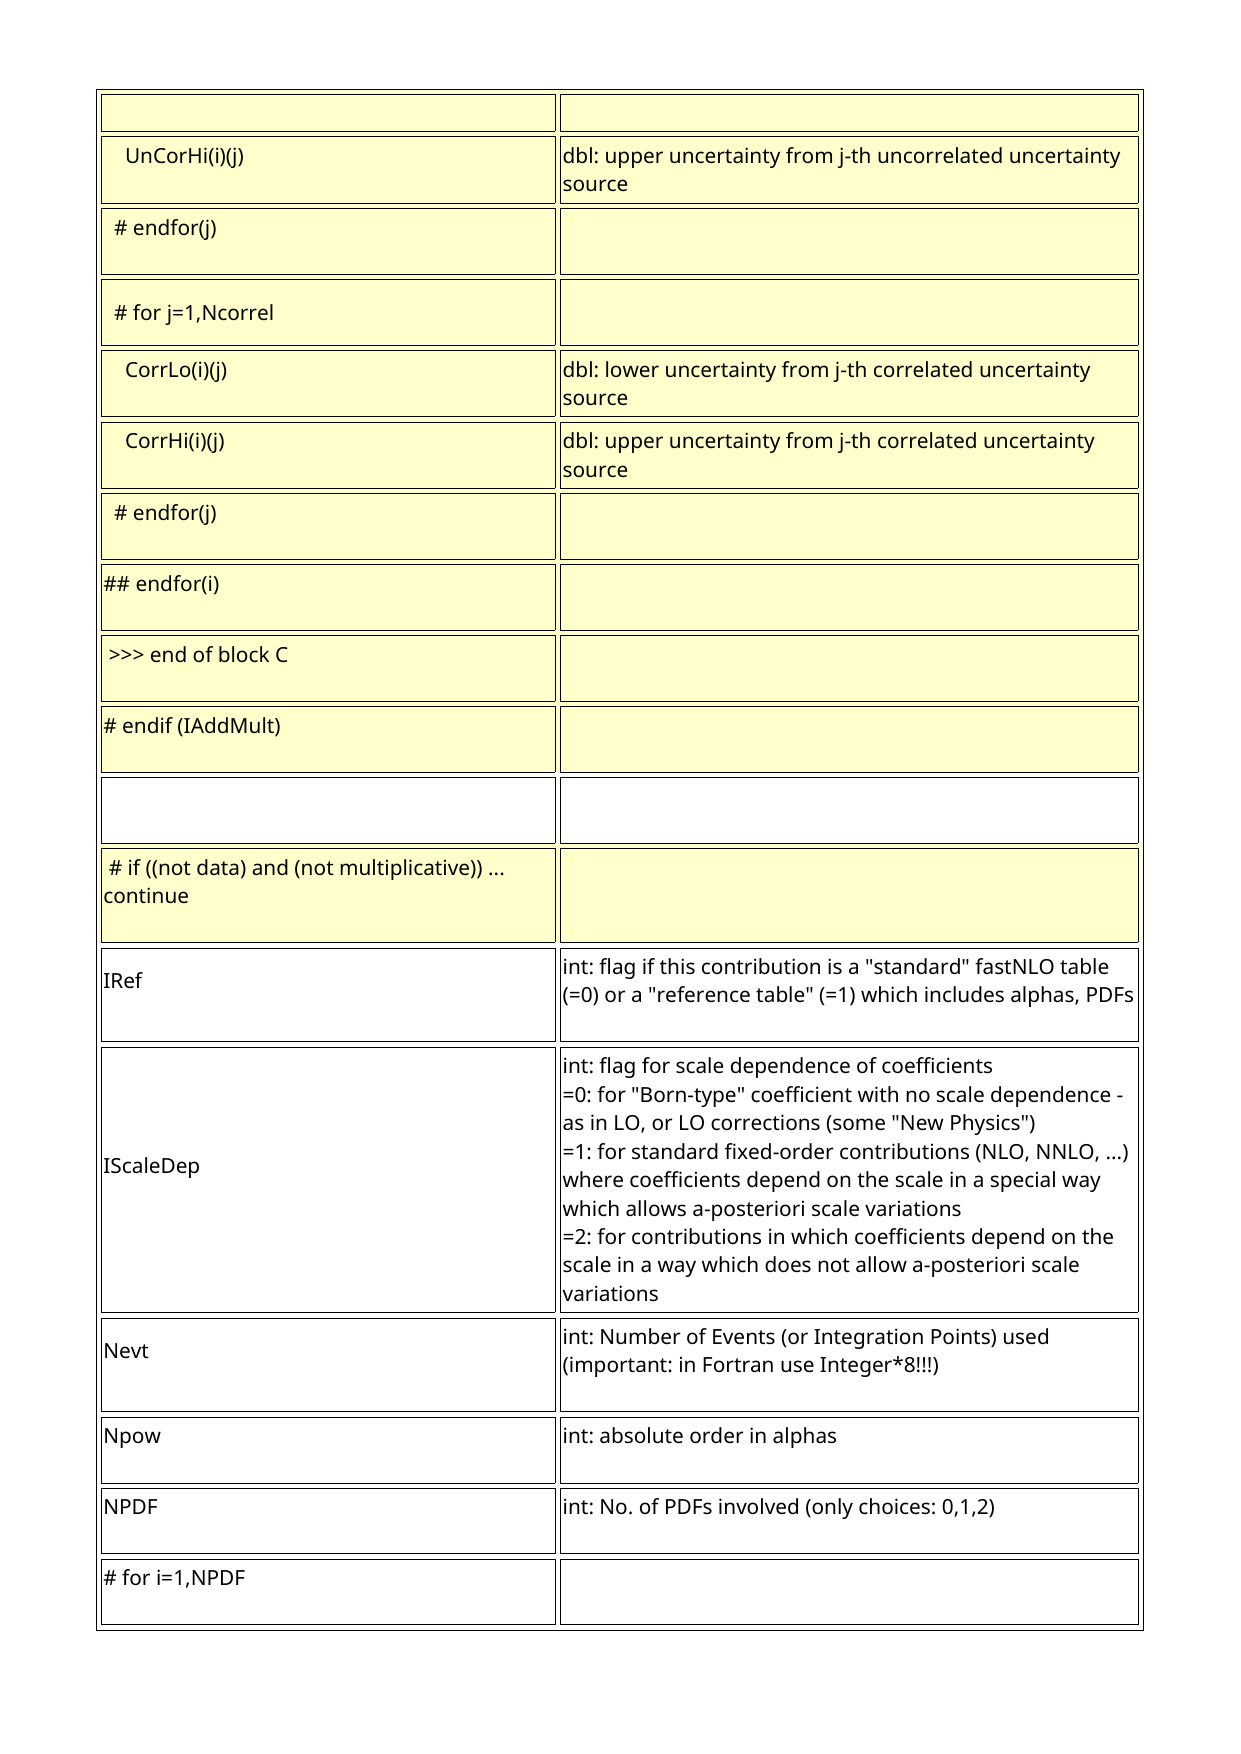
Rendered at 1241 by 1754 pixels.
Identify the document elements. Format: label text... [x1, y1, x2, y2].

table_cell int: Number of Events (or Integration Points) used (important: in Fortran use Integer*8!!!) [558, 1312, 1141, 1411]
table_cell dbl: upper uncertainty from j-th uncorrelated uncertainty source [558, 131, 1141, 203]
table_cell CorrHi(i)(j) [99, 416, 558, 488]
table_cell # if ((not data) and (not multiplicative)) ... continue [99, 843, 558, 942]
table_cell [561, 209, 1138, 274]
table_cell [558, 1553, 1141, 1624]
table_cell Nevt [99, 1312, 558, 1411]
table_cell [561, 636, 1138, 701]
table_cell [561, 778, 1138, 843]
table_cell UnCorHi(i)(j) [99, 131, 558, 203]
table_cell int: No. of PDFs involved (only choices: 0,1,2) [558, 1483, 1141, 1553]
table_cell [558, 843, 1141, 942]
table_cell [558, 559, 1141, 630]
table_cell [558, 488, 1141, 559]
table_cell [561, 494, 1138, 559]
table_cell int: flag if this contribution is a "standard" fastNLO table (=0) or a "reference table" (=1) which includes alphas, PDFs [558, 942, 1141, 1041]
table_cell NPDF [99, 1483, 558, 1553]
table_cell IScaleDep [99, 1041, 558, 1312]
table_cell # endfor(j) [99, 203, 558, 274]
table_cell # endif (IAddMult) [99, 701, 558, 772]
table_cell [558, 701, 1141, 772]
table_cell [99, 90, 558, 131]
table_cell dbl: upper uncertainty from j-th correlated uncertainty source [558, 416, 1141, 488]
table_cell [561, 1560, 1138, 1624]
table_cell [102, 778, 555, 843]
table_cell IRef [99, 942, 558, 1041]
table_cell [558, 630, 1141, 701]
table_cell [99, 772, 558, 843]
table_cell [561, 707, 1138, 772]
table_cell [561, 565, 1138, 630]
table_cell int: absolute order in alphas [558, 1411, 1141, 1482]
table_cell [561, 849, 1138, 942]
table_cell [558, 772, 1141, 843]
table_cell dbl: lower uncertainty from j-th correlated uncertainty source [558, 345, 1141, 416]
table_cell [558, 90, 1141, 131]
table_cell int: flag for scale dependence of coefficients =0: for "Born-type" coefficient with no scale dependence - as in LO, or LO corrections (some "New Physics") =1: for standard fixed-order contributions (NLO, NNLO, ...) where coefficients depend on the scale in a special way which allows a-posteriori scale variations =2: for contributions in which coefficients depend on the scale in a way which does not allow a-posteriori scale variations [558, 1041, 1141, 1312]
table_cell # endfor(j) [99, 488, 558, 559]
table_cell [558, 274, 1141, 344]
table_cell # for i=1,NPDF [99, 1553, 558, 1624]
table_cell [561, 280, 1138, 344]
table_cell [558, 203, 1141, 274]
table_cell # for j=1,Ncorrel [99, 274, 558, 344]
table_cell Npow [99, 1411, 558, 1482]
table_cell >>> end of block C [99, 630, 558, 701]
table_cell ## endfor(i) [99, 559, 558, 630]
table_cell CorrLo(i)(j) [99, 345, 558, 416]
